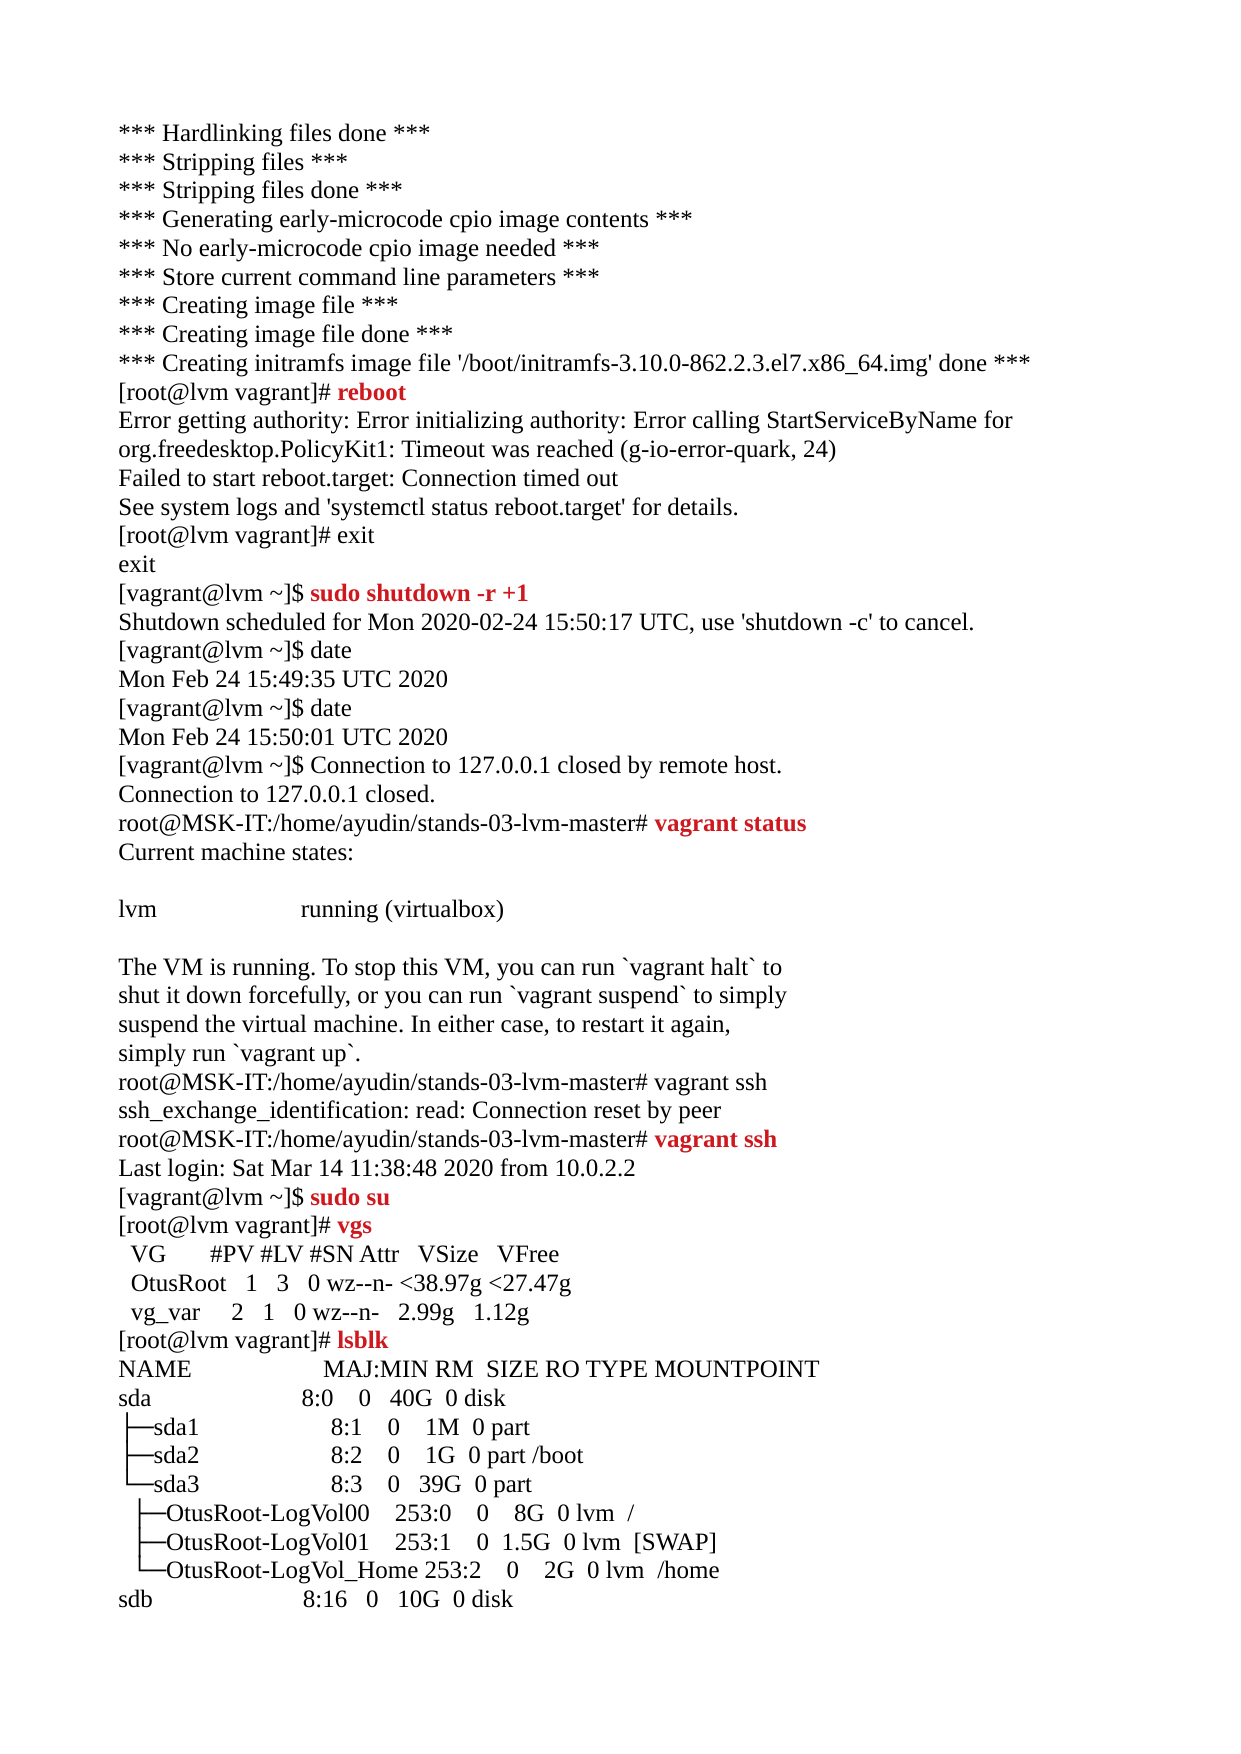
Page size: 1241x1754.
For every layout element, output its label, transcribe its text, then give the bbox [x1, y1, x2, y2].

text [vagrant@lvm ~]$ date [118, 693, 1122, 722]
text [vagrant@lvm ~]$ sudo su [118, 1182, 1122, 1211]
text root@MSK-IT:/home/ayudin/stands-03-lvm-master# vagrant status [118, 808, 1122, 837]
text *** Stripping files *** [118, 147, 1122, 176]
text simply run `vagrant up`. [118, 1038, 1122, 1067]
text ssh_exchange_identification: read: Connection reset by peer [118, 1096, 1122, 1124]
text See system logs and 'systemctl status reboot.target' for details. [118, 492, 1122, 521]
text Shutdown scheduled for Mon 2020-02-24 15:50:17 UTC, use 'shutdown -c' to cancel. [118, 607, 1122, 636]
text └─sda3 8:3 0 39G 0 part [118, 1469, 1122, 1498]
text lvm running (virtualbox) [118, 894, 1122, 923]
text NAME MAJ:MIN RM SIZE RO TYPE MOUNTPOINT [118, 1354, 1122, 1383]
text [root@lvm vagrant]# vgs [118, 1211, 1122, 1239]
text [vagrant@lvm ~]$ sudo shutdown -r +1 [118, 578, 1122, 607]
text *** Creating initramfs image file '/boot/initramfs-3.10.0-862.2.3.el7.x86_64.img' done *** [118, 348, 1122, 377]
text root@MSK-IT:/home/ayudin/stands-03-lvm-master# vagrant ssh [118, 1067, 1122, 1096]
text ├─OtusRoot-LogVol01 253:1 0 1.5G 0 lvm [SWAP] [140, 1527, 1122, 1556]
text suspend the virtual machine. In either case, to restart it again, [118, 1009, 1122, 1038]
text [vagrant@lvm ~]$ date [118, 636, 1122, 664]
text sda 8:0 0 40G 0 disk [118, 1383, 1122, 1412]
text Failed to start reboot.target: Connection timed out [118, 463, 1122, 492]
text Mon Feb 24 15:50:01 UTC 2020 [118, 722, 1122, 751]
text Current machine states: [118, 837, 1122, 866]
text Mon Feb 24 15:49:35 UTC 2020 [118, 664, 1122, 693]
text ├─sda1 8:1 0 1M 0 part [128, 1412, 1122, 1441]
text [root@lvm vagrant]# lsblk [118, 1326, 1122, 1354]
text vg_var 2 1 0 wz--n- 2.99g 1.12g [118, 1297, 1122, 1326]
text *** No early-microcode cpio image needed *** [118, 233, 1122, 262]
text ├─OtusRoot-LogVol00 253:0 0 8G 0 lvm / [140, 1498, 1122, 1527]
text exit [118, 549, 1122, 578]
text [vagrant@lvm ~]$ Connection to 127.0.0.1 closed by remote host. [118, 751, 1122, 779]
text Last login: Sat Mar 14 11:38:48 2020 from 10.0.2.2 [118, 1153, 1122, 1182]
text *** Hardlinking files done *** [118, 118, 1122, 147]
text └─OtusRoot-LogVol_Home 253:2 0 2G 0 lvm /home [118, 1556, 1122, 1584]
text The VM is running. To stop this VM, you can run `vagrant halt` to [118, 952, 1122, 981]
text Error getting authority: Error initializing authority: Error calling StartServiceByName for org.freedesktop.PolicyKit1: Timeout was reached (g-io-error-quark, 24) [118, 406, 1122, 463]
text *** Generating early-microcode cpio image contents *** [118, 204, 1122, 233]
text *** Store current command line parameters *** [118, 262, 1122, 291]
text Connection to 127.0.0.1 closed. [118, 779, 1122, 808]
text [root@lvm vagrant]# reboot [118, 377, 1122, 406]
text ├─sda2 8:2 0 1G 0 part /boot [128, 1441, 1122, 1469]
text OtusRoot 1 3 0 wz--n- <38.97g <27.47g [118, 1268, 1122, 1297]
text *** Creating image file done *** [118, 319, 1122, 348]
text *** Stripping files done *** [118, 176, 1122, 204]
text *** Creating image file *** [118, 291, 1122, 319]
text sdb 8:16 0 10G 0 disk [118, 1584, 1122, 1613]
text [root@lvm vagrant]# exit [118, 521, 1122, 549]
text root@MSK-IT:/home/ayudin/stands-03-lvm-master# vagrant ssh [118, 1124, 1122, 1153]
text shut it down forcefully, or you can run `vagrant suspend` to simply [118, 981, 1122, 1009]
text VG #PV #LV #SN Attr VSize VFree [118, 1239, 1122, 1268]
